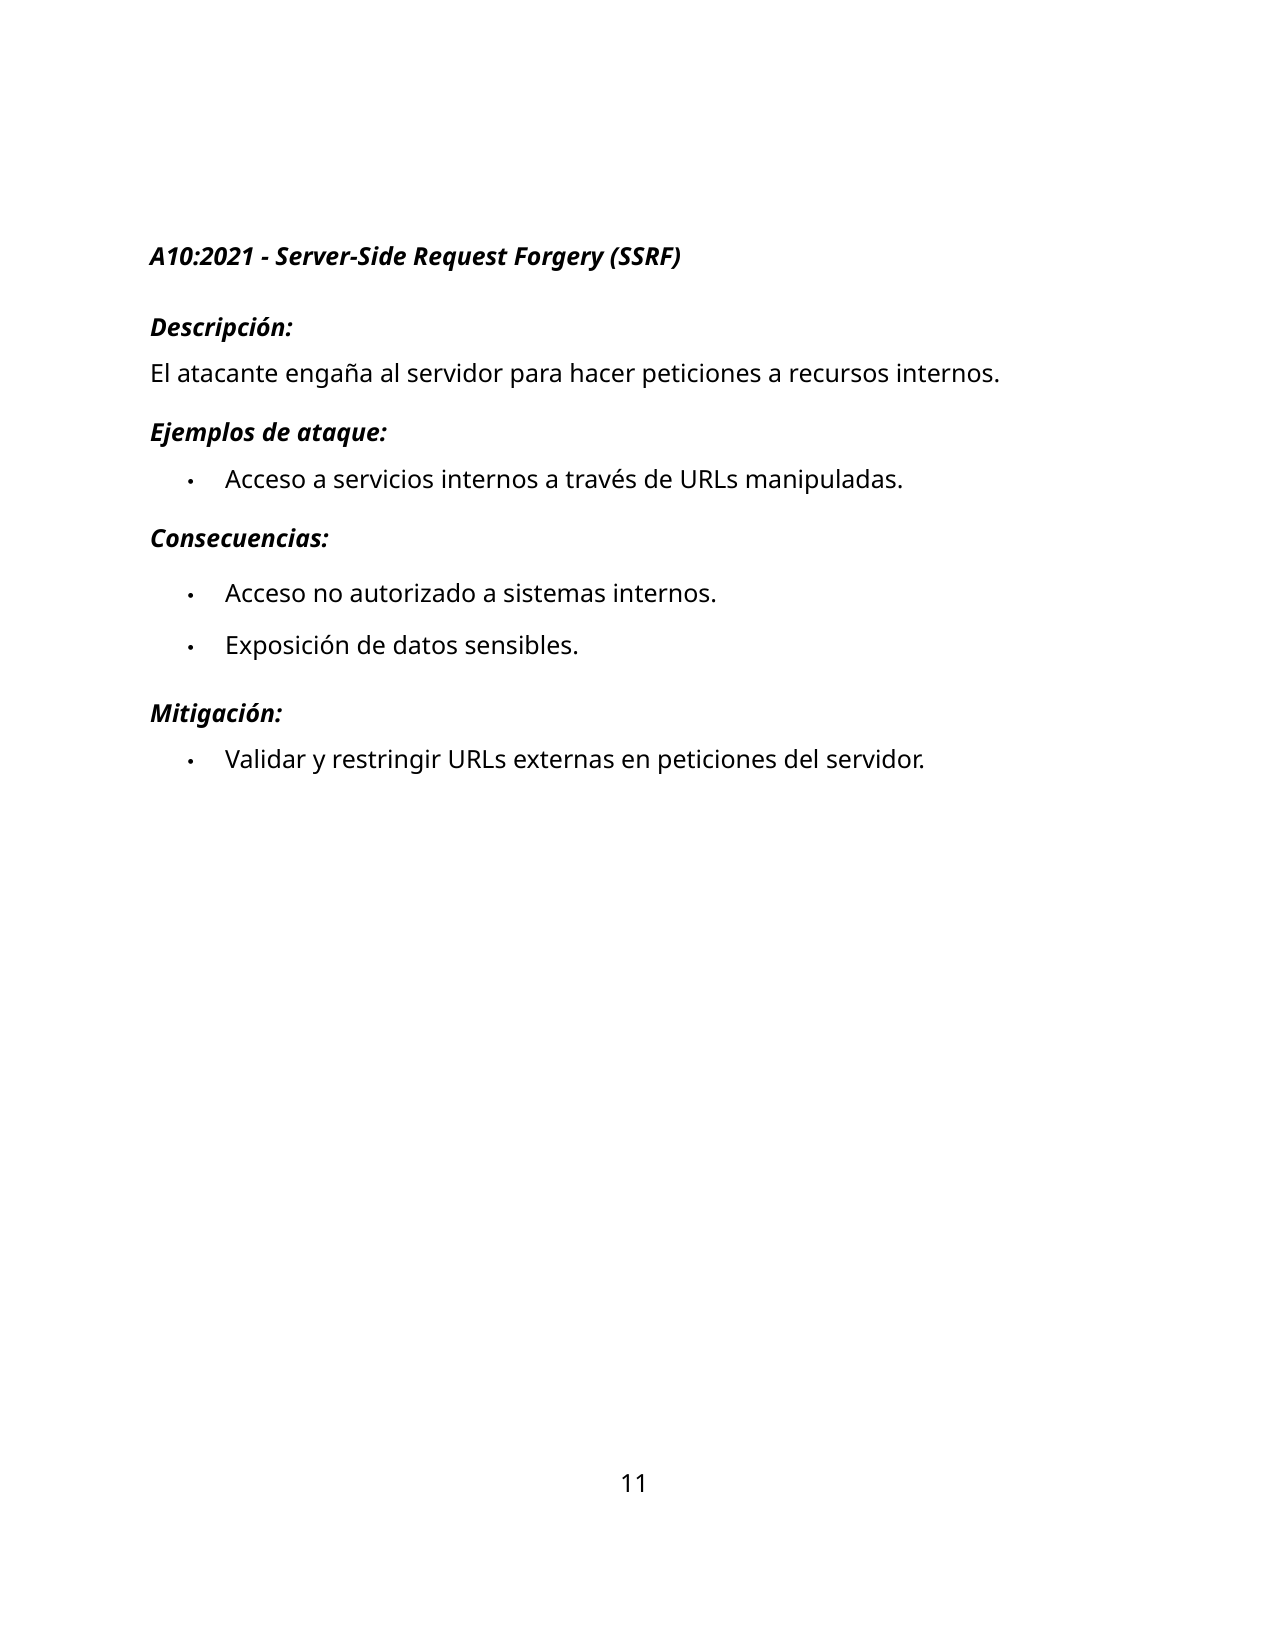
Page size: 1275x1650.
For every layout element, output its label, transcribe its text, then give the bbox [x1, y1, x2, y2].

list Acceso no autorizado a sistemas internos. [187, 576, 1125, 610]
text El atacante engaña al servidor para hacer peticiones a recursos internos. [150, 356, 1125, 390]
list Exposición de datos sensibles. [187, 628, 1125, 662]
subtitle Consecuencias: [150, 520, 1125, 554]
subtitle Ejemplos de ataque: [150, 415, 1125, 449]
list Acceso a servicios internos a través de URLs manipuladas. [187, 461, 1125, 495]
list Validar y restringir URLs externas en peticiones del servidor. [187, 742, 1125, 776]
subtitle Descripción: [150, 310, 1125, 343]
subtitle A10:2021 - Server-Side Request Forgery (SSRF) [150, 238, 1125, 272]
subtitle Mitigación: [150, 696, 1125, 729]
